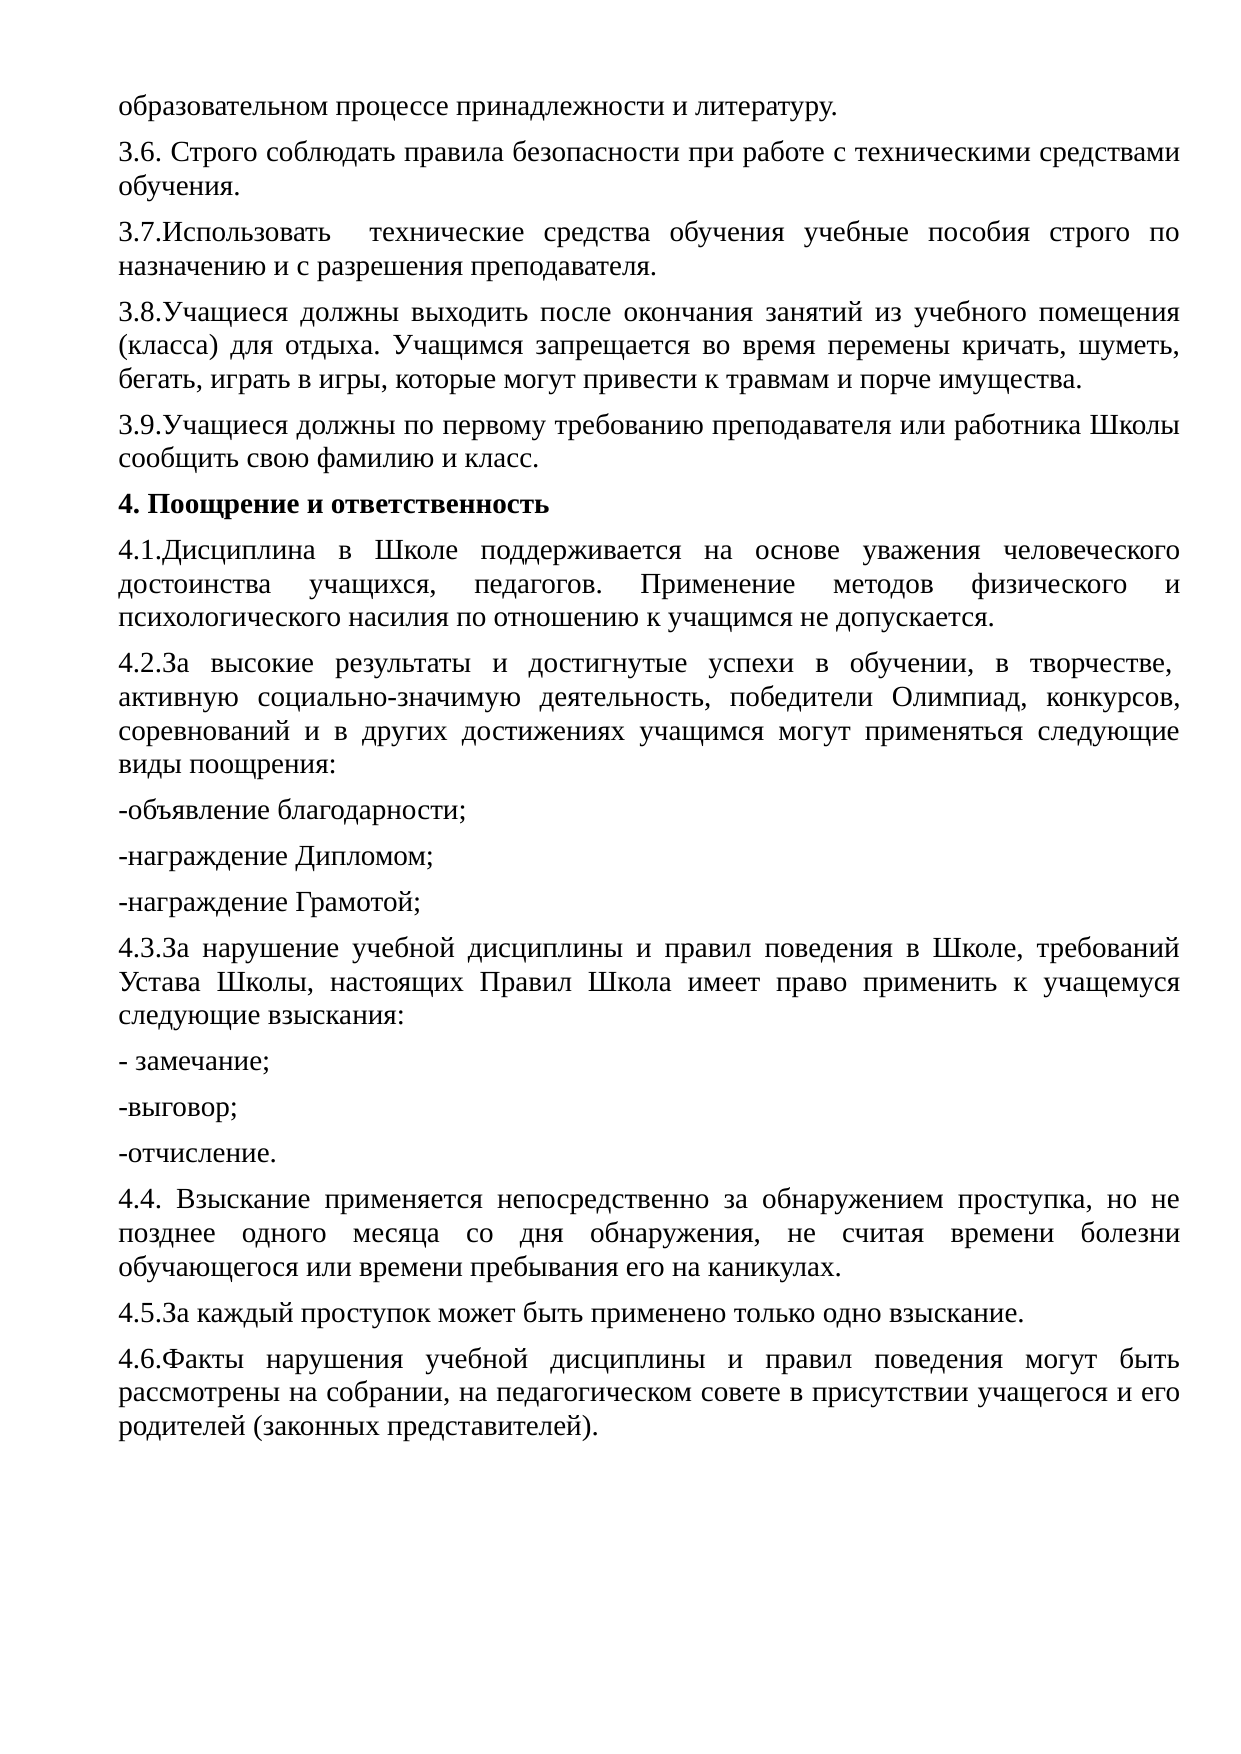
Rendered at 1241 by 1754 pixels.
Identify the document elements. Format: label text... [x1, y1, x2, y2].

text образовательном процессе принадлежности и литературу. [118, 88, 1181, 122]
text 4. Поощрение и ответственность [118, 486, 1181, 520]
text -отчисление. [118, 1136, 1181, 1169]
text - замечание; [118, 1043, 1181, 1077]
text -награждение Дипломом; [118, 838, 1181, 872]
text 3.7.Использовать технические средства обучения учебные пособия строго по назначению и с разрешения преподавателя. [118, 214, 1181, 281]
text 3.8.Учащиеся должны выходить после окончания занятий из учебного помещения (класса) для отдыха. Учащимся запрещается во время перемены кричать, шуметь, бегать, играть в игры, которые могут привести к травмам и порче имущества. [118, 294, 1181, 394]
text 4.2.За высокие результаты и достигнутые успехи в обучении, в творчестве, активную социально-значимую деятельность, победители Олимпиад, конкурсов, соревнований и в других достижениях учащимся могут применяться следующие виды поощрения: [118, 646, 1181, 780]
text 4.6.Факты нарушения учебной дисциплины и правил поведения могут быть рассмотрены на собрании, на педагогическом совете в присутствии учащегося и его родителей (законных представителей). [118, 1341, 1181, 1441]
text 4.5.За каждый проступок может быть применено только одно взыскание. [118, 1295, 1181, 1328]
text -объявление благодарности; [118, 792, 1181, 826]
text 3.6. Строго соблюдать правила безопасности при работе с техническими средствами обучения. [118, 134, 1181, 202]
text -награждение Грамотой; [118, 884, 1181, 918]
text 4.1.Дисциплина в Школе поддерживается на основе уважения человеческого достоинства учащихся, педагогов. Применение методов физического и психологического насилия по отношению к учащимся не допускается. [118, 532, 1181, 633]
text 4.3.За нарушение учебной дисциплины и правил поведения в Школе, требований Устава Школы, настоящих Правил Школа имеет право применить к учащемуся следующие взыскания: [118, 930, 1181, 1031]
text 3.9.Учащиеся должны по первому требованию преподавателя или работника Школы сообщить свою фамилию и класс. [118, 407, 1181, 474]
text 4.4. Взыскание применяется непосредственно за обнаружением проступка, но не позднее одного месяца со дня обнаружения, не считая времени болезни обучающегося или времени пребывания его на каникулах. [118, 1182, 1181, 1282]
text -выговор; [118, 1089, 1181, 1123]
